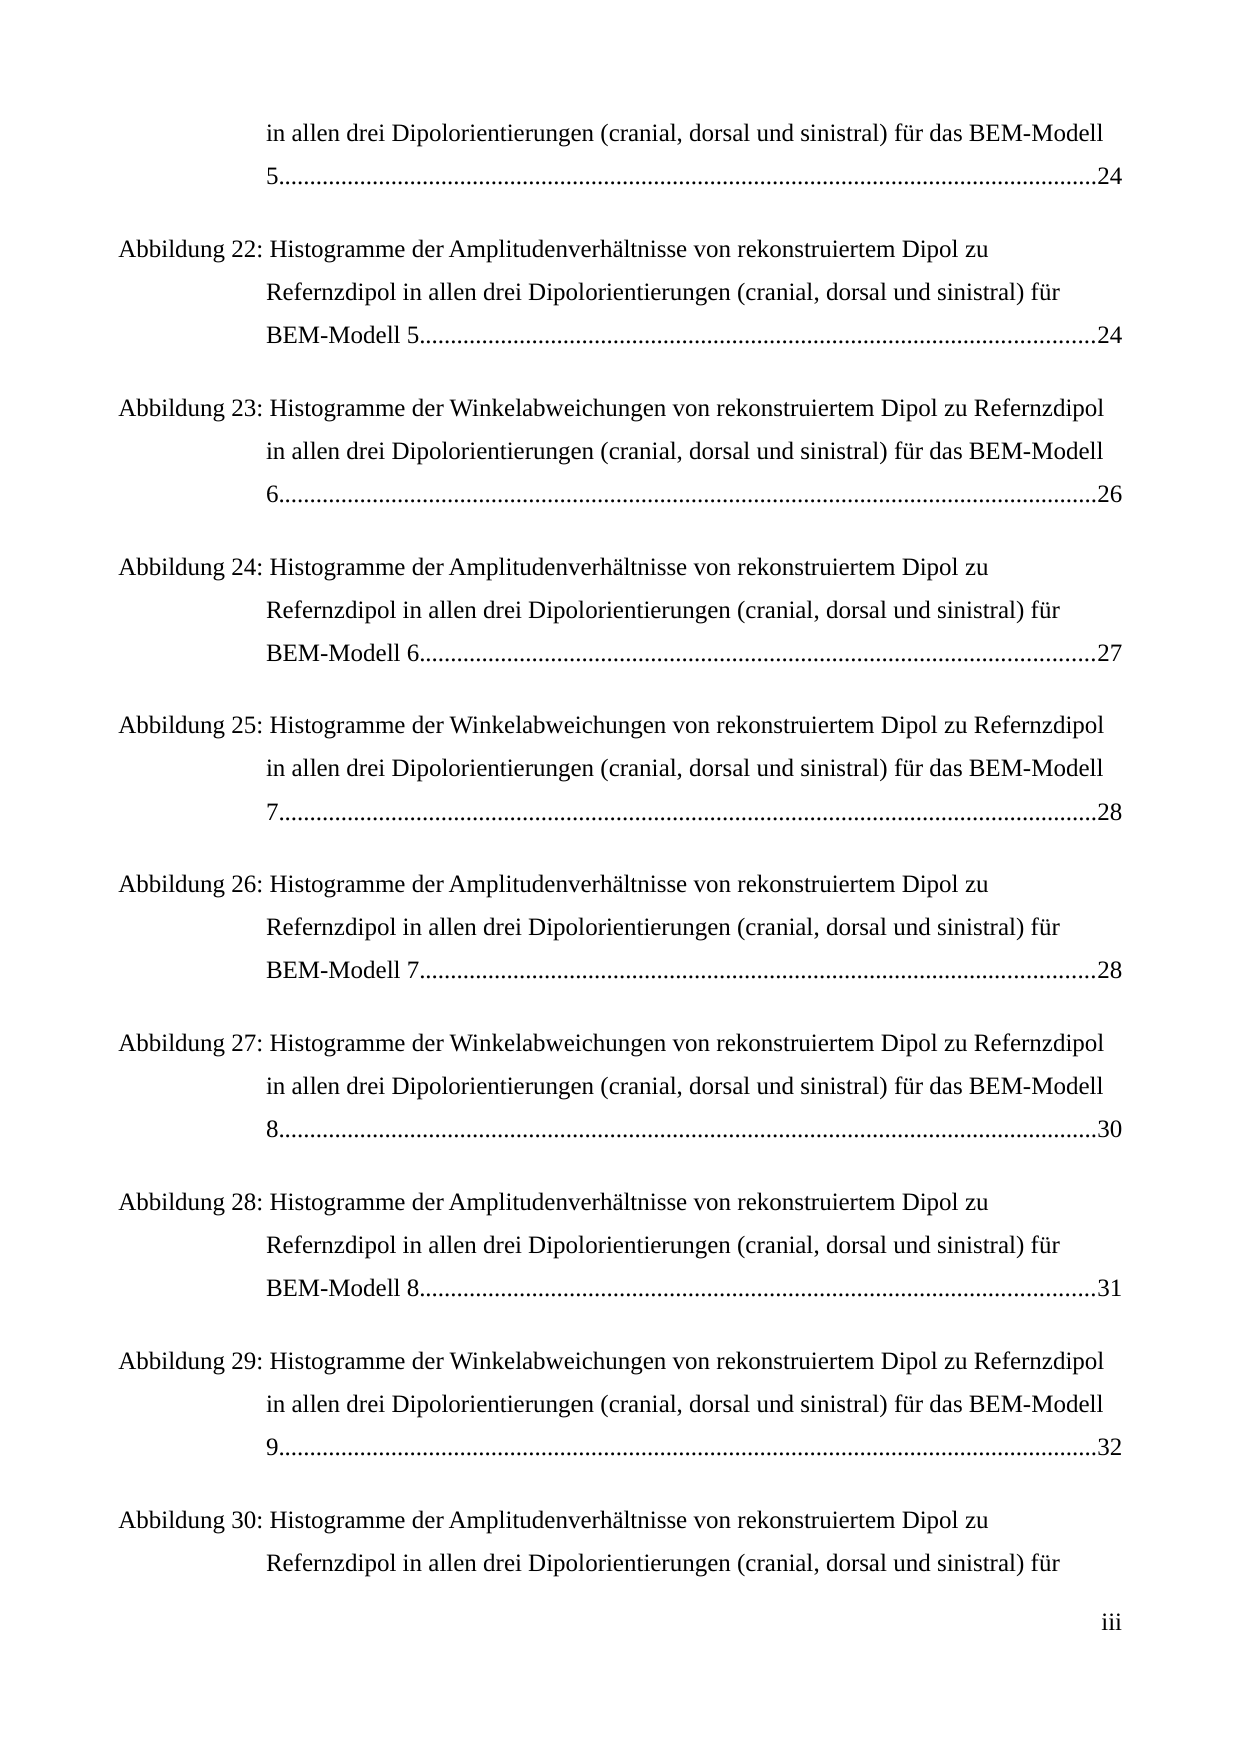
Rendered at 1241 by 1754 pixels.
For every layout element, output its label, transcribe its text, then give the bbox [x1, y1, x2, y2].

text Abbildung 27: Histogramme der Winkelabweichungen von rekonstruiertem Dipol zu Refernzdipol in allen drei Dipolorientierungen (cranial, dorsal und sinistral) für das BEM-Modell 8. 30 [118, 1028, 1122, 1143]
text Abbildung 26: Histogramme der Amplitudenverhältnisse von rekonstruiertem Dipol zu Refernzdipol in allen drei Dipolorientierungen (cranial, dorsal und sinistral) für BEM-Modell 7. 28 [118, 869, 1122, 984]
text Abbildung 24: Histogramme der Amplitudenverhältnisse von rekonstruiertem Dipol zu Refernzdipol in allen drei Dipolorientierungen (cranial, dorsal und sinistral) für BEM-Modell 6. 27 [118, 552, 1122, 667]
text Abbildung 29: Histogramme der Winkelabweichungen von rekonstruiertem Dipol zu Refernzdipol in allen drei Dipolorientierungen (cranial, dorsal und sinistral) für das BEM-Modell 9. 32 [118, 1346, 1122, 1461]
text Abbildung 23: Histogramme der Winkelabweichungen von rekonstruiertem Dipol zu Refernzdipol in allen drei Dipolorientierungen (cranial, dorsal und sinistral) für das BEM-Modell 6. 26 [118, 393, 1122, 508]
text Abbildung 25: Histogramme der Winkelabweichungen von rekonstruiertem Dipol zu Refernzdipol in allen drei Dipolorientierungen (cranial, dorsal und sinistral) für das BEM-Modell 7. 28 [118, 710, 1122, 825]
text Abbildung 30: Histogramme der Amplitudenverhältnisse von rekonstruiertem Dipol zu Refernzdipol in allen drei Dipolorientierungen (cranial, dorsal und sinistral) für BEM-Modell 9. 32 [118, 1505, 1122, 1577]
text Abbildung 21: Histogramme der Winkelabweichungen von rekonstruiertem Dipol zu Refernzdipol in allen drei Dipolorientierungen (cranial, dorsal und sinistral) für das BEM-Modell 5. 24 [118, 118, 1122, 190]
text Abbildung 28: Histogramme der Amplitudenverhältnisse von rekonstruiertem Dipol zu Refernzdipol in allen drei Dipolorientierungen (cranial, dorsal und sinistral) für BEM-Modell 8. 31 [118, 1187, 1122, 1302]
text Abbildung 22: Histogramme der Amplitudenverhältnisse von rekonstruiertem Dipol zu Refernzdipol in allen drei Dipolorientierungen (cranial, dorsal und sinistral) für BEM-Modell 5. 24 [118, 234, 1122, 349]
